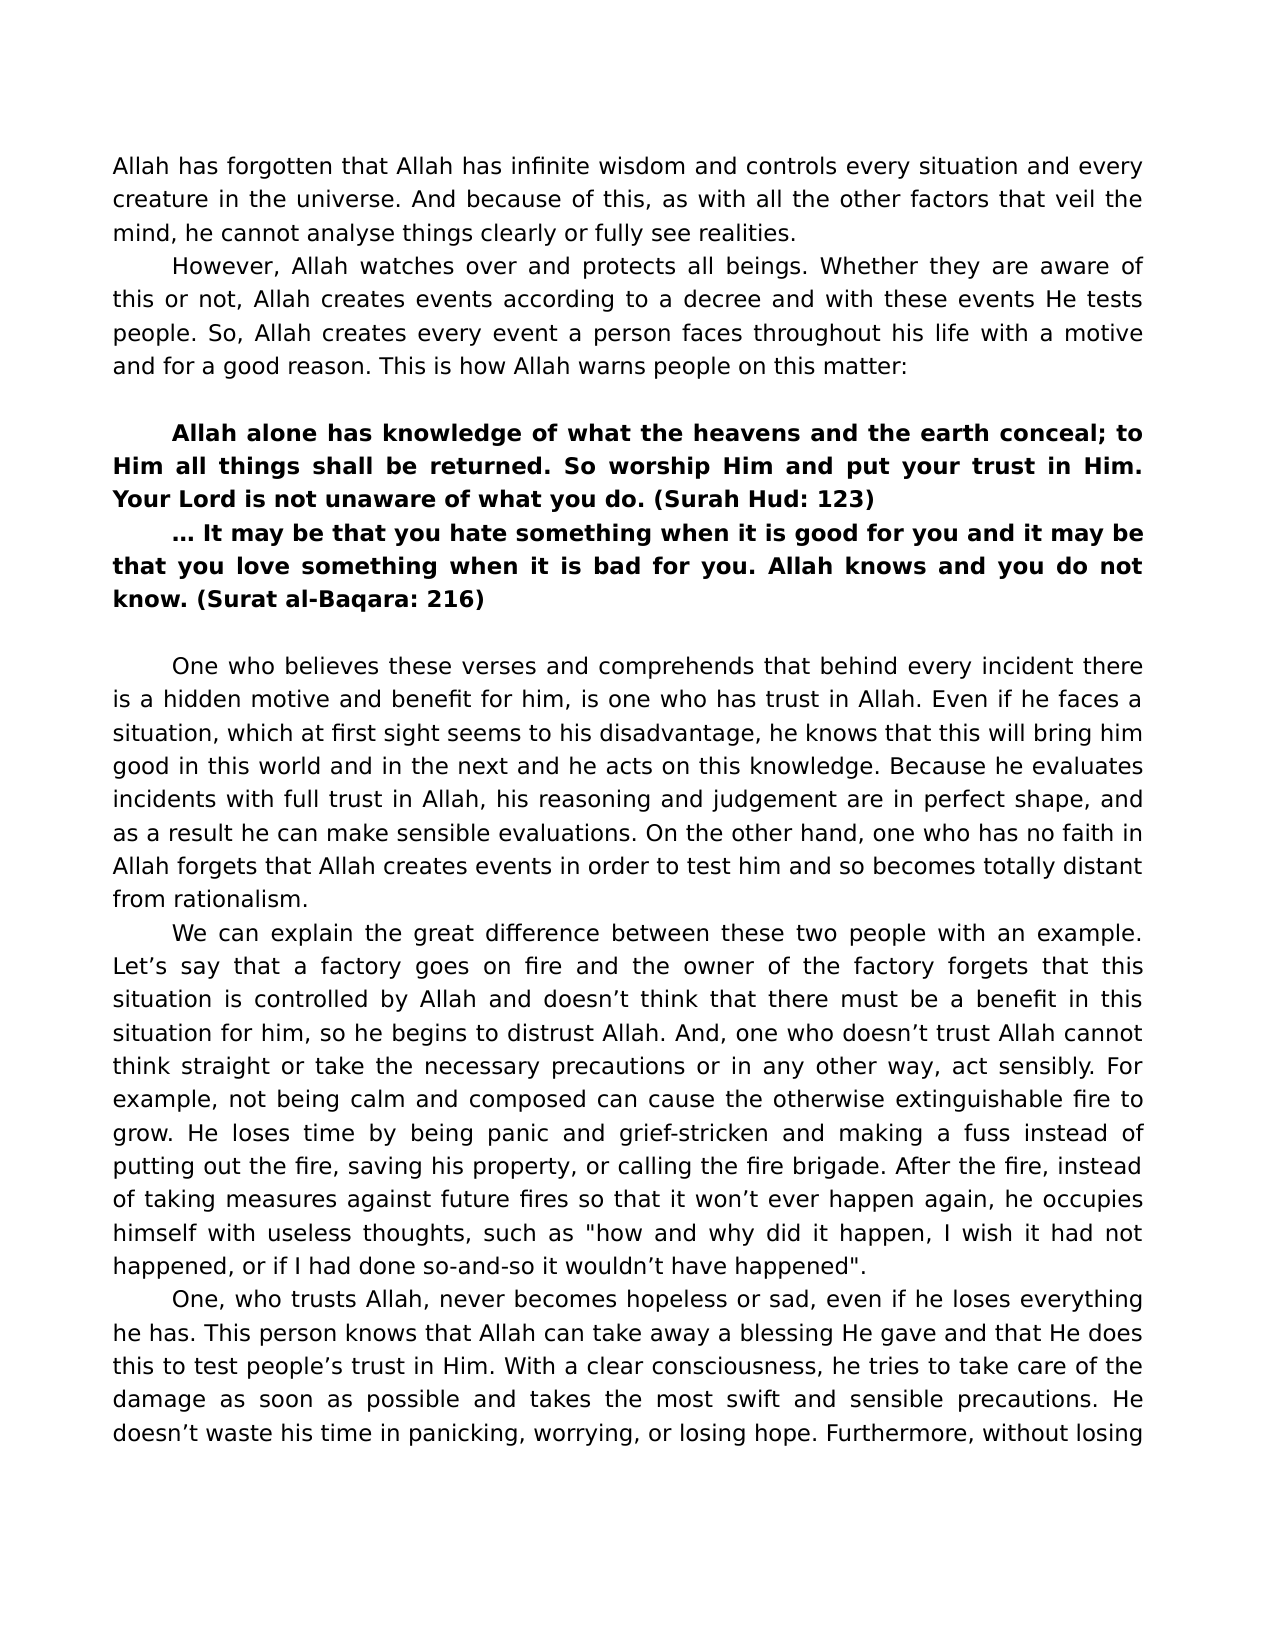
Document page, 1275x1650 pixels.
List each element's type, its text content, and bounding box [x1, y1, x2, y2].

text However, Allah watches over and protects all beings. Whether they are aware of this or not, Allah creates events according to a decree and with these events He tests people. So, Allah creates every event a person faces throughout his life with a motive and for a good reason. This is how Allah warns people on this matter: [112, 248, 1145, 381]
text Allah alone has knowledge of what the heavens and the earth conceal; to Him all things shall be returned. So worship Him and put your trust in Him. Your Lord is not unaware of what you do. (Surah Hud: 123) [112, 414, 1145, 514]
text … It may be that you hate something when it is good for you and it may be that you love something when it is bad for you. Allah knows and you do not know. (Surat al-Baqara: 216) [112, 514, 1145, 614]
text We can explain the great difference between these two people with an example. Let’s say that a factory goes on fire and the owner of the factory forgets that this situation is controlled by Allah and doesn’t think that there must be a benefit in this situation for him, so he begins to distrust Allah. And, one who doesn’t trust Allah cannot think straight or take the necessary precautions or in any other way, act sensibly. For example, not being calm and composed can cause the otherwise extinguishable fire to grow. He loses time by being panic and grief-stricken and making a fuss instead of putting out the fire, saving his property, or calling the fire brigade. After the fire, instead of taking measures against future fires so that it won’t ever happen again, he occupies himself with useless thoughts, such as "how and why did it happen, I wish it had not happened, or if I had done so-and-so it wouldn’t have happened". [112, 914, 1145, 1281]
text One, who trusts Allah, never becomes hopeless or sad, even if he loses everything he has. This person knows that Allah can take away a blessing He gave and that He does this to test people’s trust in Him. With a clear consciousness, he tries to take care of the damage as soon as possible and takes the most swift and sensible precautions. He doesn’t waste his time in panicking, worrying, or losing hope. Furthermore, without losing [112, 1281, 1145, 1448]
text Allah has forgotten that Allah has infinite wisdom and controls every situation and every creature in the universe. And because of this, as with all the other factors that veil the mind, he cannot analyse things clearly or fully see realities. [112, 148, 1145, 248]
text One who believes these verses and comprehends that behind every incident there is a hidden motive and benefit for him, is one who has trust in Allah. Even if he faces a situation, which at first sight seems to his disadvantage, he knows that this will bring him good in this world and in the next and he acts on this knowledge. Because he evaluates incidents with full trust in Allah, his reasoning and judgement are in perfect shape, and as a result he can make sensible evaluations. On the other hand, one who has no faith in Allah forgets that Allah creates events in order to test him and so becomes totally distant from rationalism. [112, 648, 1145, 914]
